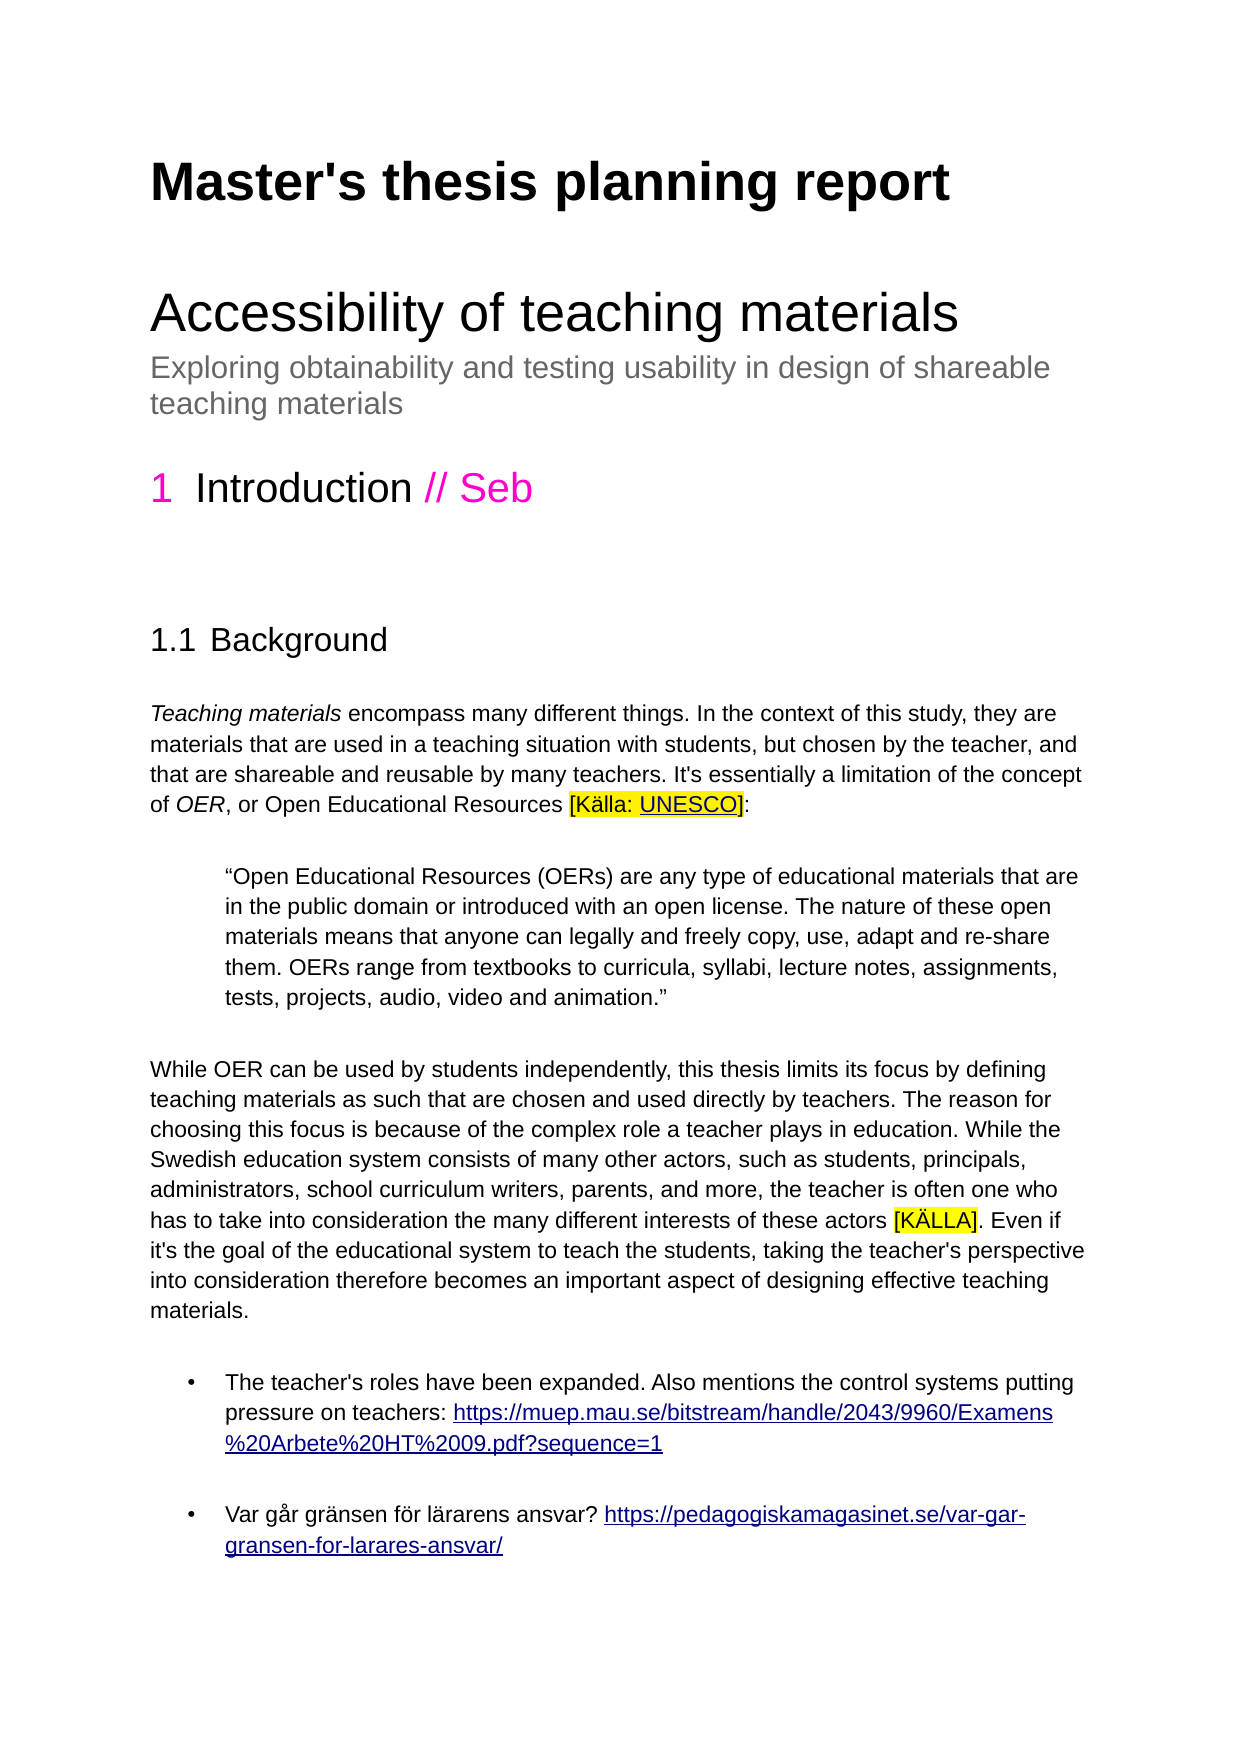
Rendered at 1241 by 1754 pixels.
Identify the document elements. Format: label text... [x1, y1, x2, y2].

subtitle Exploring obtainability and testing usability in design of shareable teaching materials [150, 349, 1090, 421]
title Master's thesis planning report [150, 150, 1090, 274]
list The teacher's roles have been expanded. Also mentions the control systems putting pressure on teachers: https://muep.mau.se/bitstream/handle/2043/9960/Examens%20Arbete%20HT%2009.pdf?sequence=1 [187, 1369, 1090, 1456]
list Var går gränsen för lärarens ansvar? https://pedagogiskamagasinet.se/var-gar-gransen-for-larares-ansvar/ [187, 1501, 1090, 1558]
title Accessibility of teaching materials [150, 281, 1090, 343]
text “Open Educational Resources (OERs) are any type of educational materials that are in the public domain or introduced with an open license. The nature of these open materials means that anyone can legally and freely copy, use, adapt and re-share them. OERs range from textbooks to curricula, syllabi, lecture notes, assignments, tests, projects, audio, video and animation.” [225, 863, 1090, 1010]
subtitle Background [150, 620, 1090, 659]
text Teaching materials encompass many different things. In the context of this study, they are materials that are used in a teaching situation with students, but chosen by the teacher, and that are shareable and reusable by many teachers. It's essentially a limitation of the concept of OER, or Open Educational Resources [Källa: UNESCO]: [150, 700, 1090, 817]
text While OER can be used by students independently, this thesis limits its focus by defining teaching materials as such that are chosen and used directly by teachers. The reason for choosing this focus is because of the complex role a teacher plays in education. While the Swedish education system consists of many other actors, such as students, principals, administrators, school curriculum writers, parents, and more, the teacher is often one who has to take into consideration the many different interests of these actors [KÄLLA]. Even if it's the goal of the educational system to teach the students, taking the teacher's perspective into consideration therefore becomes an important aspect of designing effective teaching materials. [150, 1056, 1090, 1323]
subtitle Introduction // Seb [150, 463, 1090, 511]
